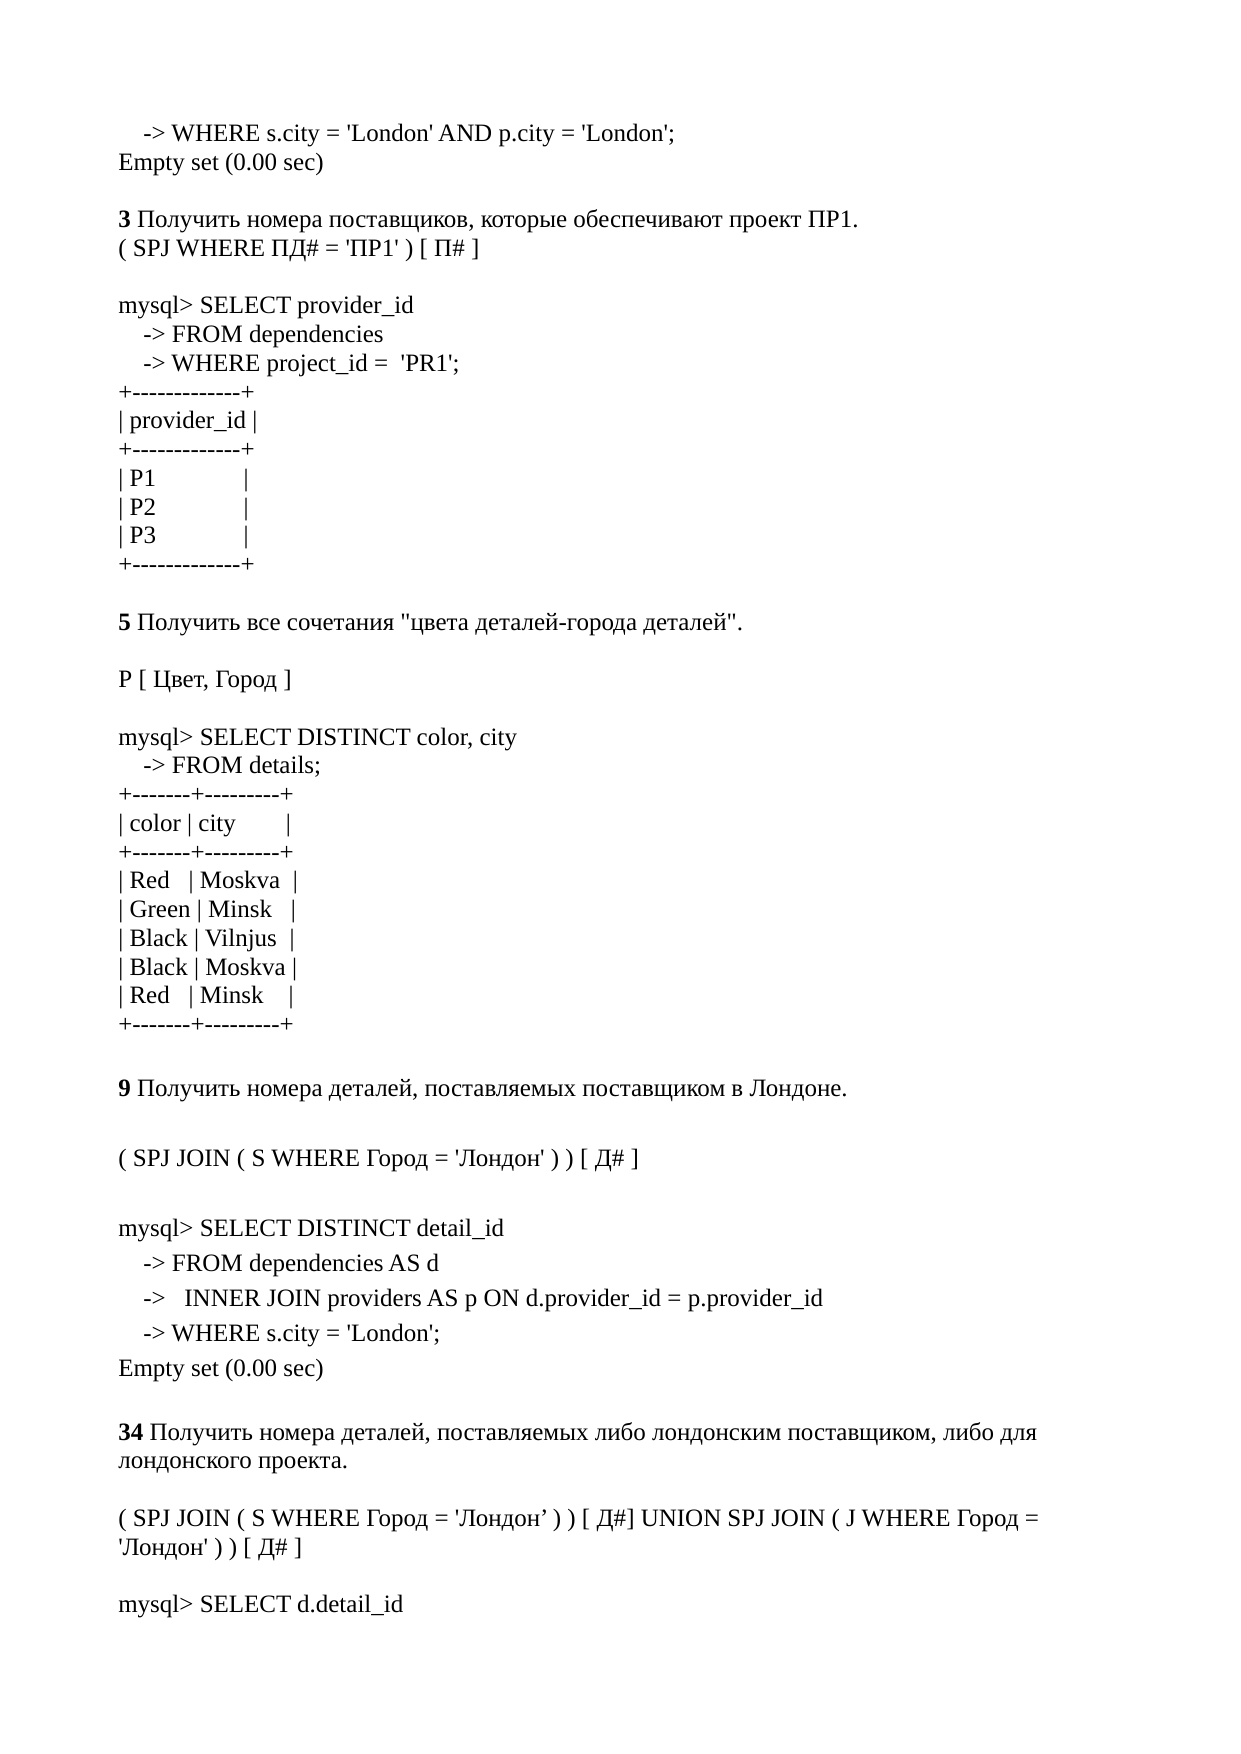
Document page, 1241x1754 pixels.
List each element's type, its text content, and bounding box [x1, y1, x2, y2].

text mysql> SELECT DISTINCT color, city [118, 722, 1122, 751]
text -> INNER JOIN providers AS p ON d.provider_id = p.provider_id [118, 1283, 1122, 1312]
text -> WHERE s.city = 'London' AND p.city = 'London'; [118, 118, 1122, 147]
text | Red | Moskva | [118, 866, 1122, 894]
text | P3 | [118, 521, 1122, 549]
text | P2 | [118, 492, 1122, 521]
text 5 Получить все сочетания "цвета деталей-города деталей". [118, 607, 1122, 636]
text +-------------+ [118, 549, 1122, 578]
text | Green | Minsk | [118, 894, 1122, 923]
text -> WHERE s.city = 'London'; [118, 1318, 1122, 1347]
text Empty set (0.00 sec) [118, 147, 1122, 176]
text ( SPJ WНERE ПД# = 'ПР1' ) [ П# ] [118, 233, 1122, 262]
text -> FROM dependencies [118, 319, 1122, 348]
text mysql> SELECT d.detail_id [118, 1589, 1122, 1618]
text +-------+---------+ [118, 837, 1122, 866]
text ( SPJ JOIN ( S WНERE Город = 'Лондон’ ) ) [ Д#] UNION SPJ JOIN ( J WНERE Город = 'Лондон' ) ) [ Д# ] [118, 1503, 1122, 1561]
text | Red | Minsk | [118, 981, 1122, 1009]
text 9 Получить номера деталей, поставляемых поставщиком в Лондоне. [118, 1073, 1122, 1102]
text -> FROM details; [118, 751, 1122, 779]
text +-------+---------+ [118, 779, 1122, 808]
text | provider_id | [118, 406, 1122, 434]
text | P1 | [118, 463, 1122, 492]
text | Black | Vilnjus | [118, 923, 1122, 952]
text mysql> SELECT provider_id [118, 291, 1122, 319]
text 3 Получить номера поставщиков, которые обеспечивают проект ПР1. [118, 204, 1122, 233]
text Р [ Цвет, Город ] [118, 664, 1122, 693]
text mysql> SELECT DISTINCT detail_id [118, 1213, 1122, 1242]
text -> FROM dependencies AS d [118, 1248, 1122, 1277]
text +-------------+ [118, 377, 1122, 406]
text +-------------+ [118, 434, 1122, 463]
text 34 Получить номера деталей, поставляемых либо лондонским поставщиком, либо для лондонского проекта. [118, 1417, 1122, 1474]
text | Black | Moskva | [118, 952, 1122, 981]
text -> WHERE project_id = 'PR1'; [118, 348, 1122, 377]
text | color | city | [118, 808, 1122, 837]
text ( SPJ JOIN ( S WНERE Город = 'Лондон' ) ) [ Д# ] [118, 1143, 1122, 1172]
text Empty set (0.00 sec) [118, 1353, 1122, 1382]
text +-------+---------+ [118, 1009, 1122, 1038]
